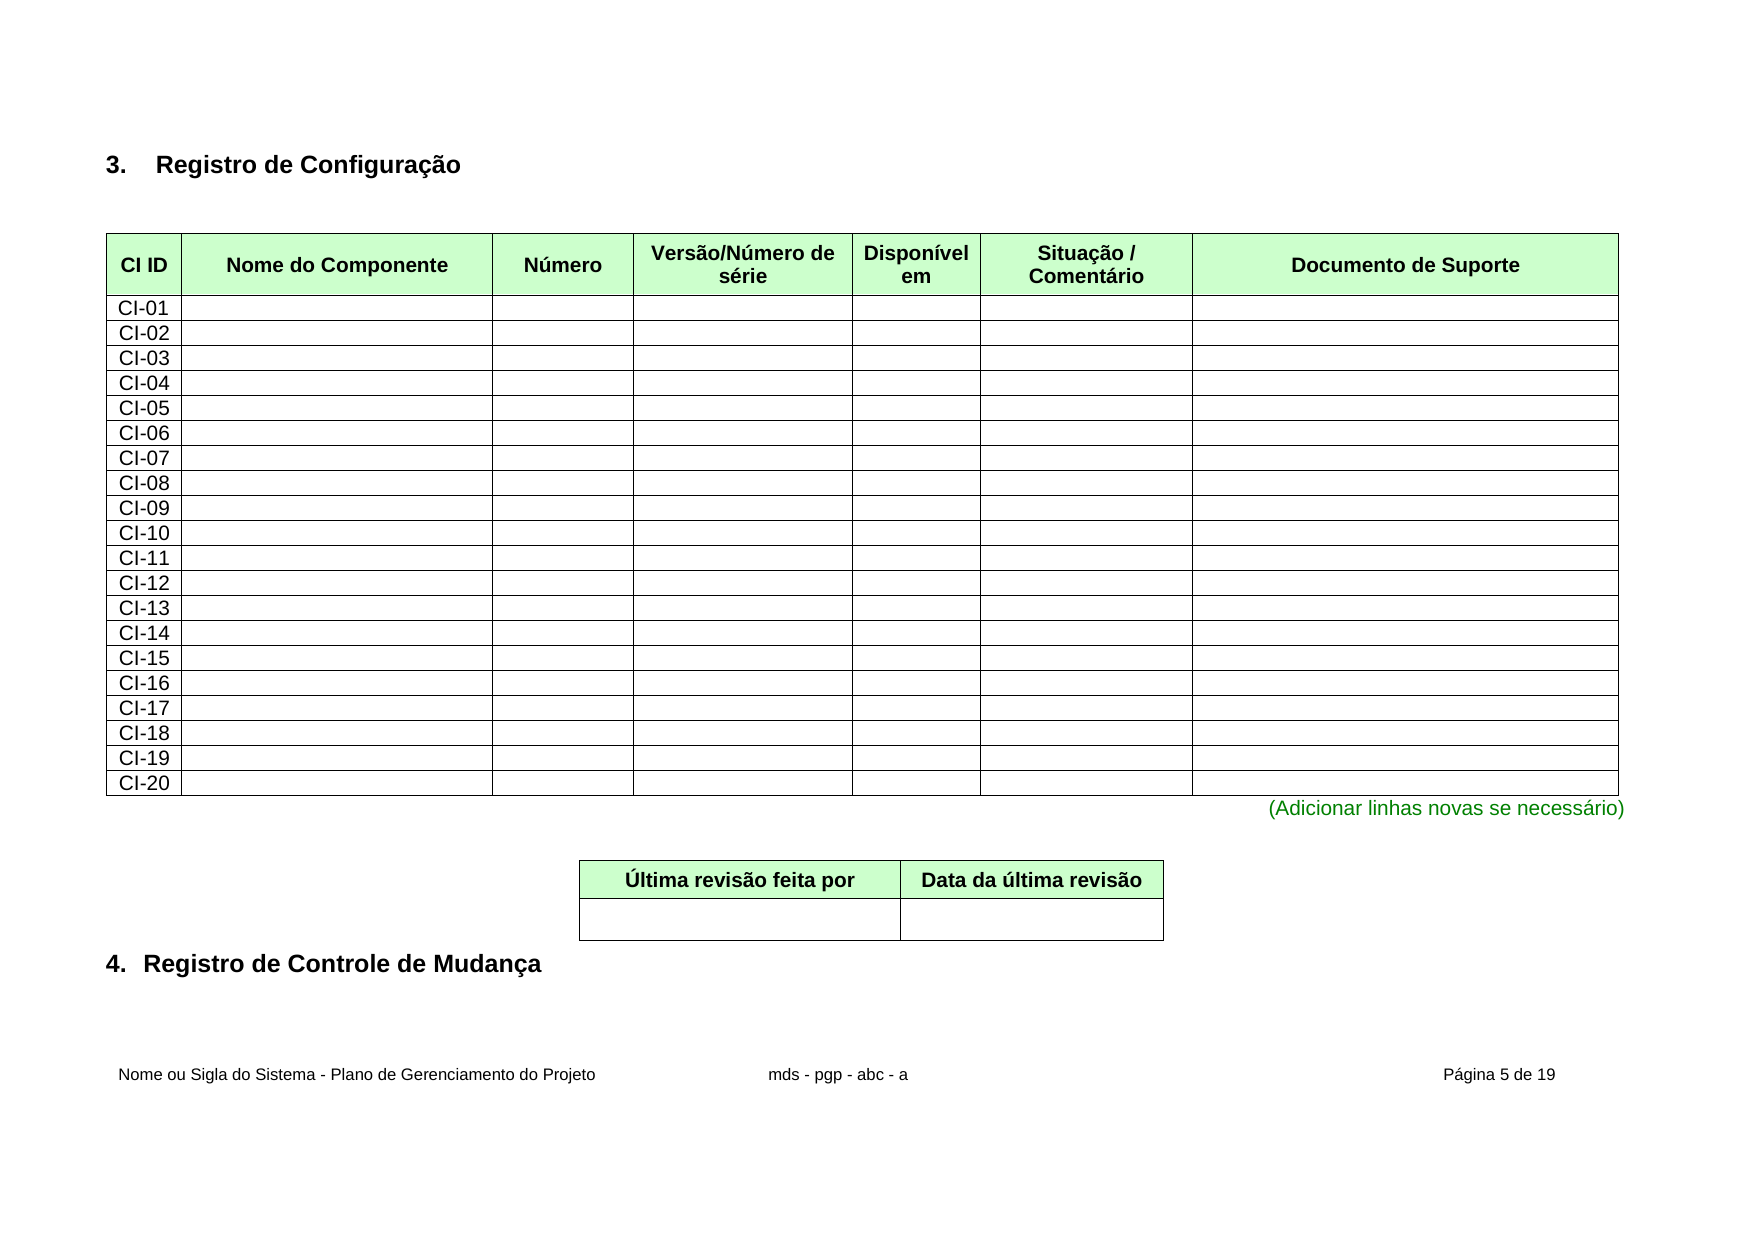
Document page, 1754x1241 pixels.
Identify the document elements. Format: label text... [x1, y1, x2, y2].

table_cell [182, 446, 492, 469]
table_cell [182, 396, 492, 419]
table_cell [981, 596, 1192, 619]
table_cell [901, 899, 1163, 939]
table_header Número [493, 234, 633, 294]
table_cell [981, 296, 1192, 319]
table_cell [981, 721, 1192, 744]
table_cell [981, 321, 1192, 344]
table_cell [1193, 396, 1618, 419]
table_cell [981, 421, 1192, 444]
table_cell [580, 899, 900, 939]
table_cell [634, 446, 852, 469]
table_cell [853, 471, 980, 494]
table_header Versão/Número de série [634, 234, 852, 294]
table_cell [182, 321, 492, 344]
table_cell [853, 321, 980, 344]
table_cell [182, 696, 492, 719]
table_cell CI-02 [107, 321, 181, 344]
table_cell [493, 396, 633, 419]
table_header Documento de Suporte [1193, 234, 1618, 294]
table_cell [182, 496, 492, 519]
table_cell [853, 496, 980, 519]
table_cell [182, 521, 492, 544]
table_cell CI-10 [107, 521, 181, 544]
table_cell [634, 521, 852, 544]
table_cell [981, 371, 1192, 394]
subtitle Registro de Configuração [106, 150, 1625, 179]
table_cell [634, 371, 852, 394]
table_cell [1193, 546, 1618, 569]
table_cell [493, 621, 633, 644]
table_cell [981, 396, 1192, 419]
table_cell [493, 571, 633, 594]
table_cell [853, 446, 980, 469]
table_cell [182, 346, 492, 369]
table_cell [1193, 421, 1618, 444]
table_cell [853, 296, 980, 319]
table_cell [1193, 471, 1618, 494]
table_cell [634, 421, 852, 444]
table_cell [853, 771, 980, 794]
table_cell [493, 696, 633, 719]
table_cell [182, 746, 492, 769]
table_cell CI-08 [107, 471, 181, 494]
table_cell [853, 546, 980, 569]
table_cell [853, 746, 980, 769]
table_cell [634, 696, 852, 719]
table_cell [634, 646, 852, 669]
table_cell [981, 471, 1192, 494]
table_cell [182, 296, 492, 319]
table_cell [493, 321, 633, 344]
table_cell [182, 546, 492, 569]
table_cell [981, 571, 1192, 594]
table_cell [853, 696, 980, 719]
table_cell [1193, 696, 1618, 719]
table_cell [493, 346, 633, 369]
table_cell [981, 671, 1192, 694]
table_cell [493, 721, 633, 744]
table_cell [1193, 746, 1618, 769]
table_cell [634, 346, 852, 369]
table_cell [182, 421, 492, 444]
table_cell [634, 321, 852, 344]
table_header Disponível em [853, 234, 980, 294]
table_cell [182, 571, 492, 594]
table_cell [853, 521, 980, 544]
table_header Nome do Componente [182, 234, 492, 294]
table_cell CI-06 [107, 421, 181, 444]
table_cell [182, 671, 492, 694]
table_cell [981, 546, 1192, 569]
table_cell CI-15 [107, 646, 181, 669]
table_cell CI-09 [107, 496, 181, 519]
table_cell CI-03 [107, 346, 181, 369]
table_cell [853, 571, 980, 594]
table_cell CI-07 [107, 446, 181, 469]
table_cell CI-18 [107, 721, 181, 744]
table_cell [634, 546, 852, 569]
table_cell [1193, 596, 1618, 619]
table_cell [981, 746, 1192, 769]
table_cell [493, 296, 633, 319]
table_cell [981, 521, 1192, 544]
table_cell [853, 371, 980, 394]
table_cell [493, 521, 633, 544]
table_cell [981, 646, 1192, 669]
table_cell [182, 471, 492, 494]
table_cell [493, 496, 633, 519]
subtitle Registro de Controle de Mudança [106, 949, 1625, 978]
table_cell [1193, 521, 1618, 544]
table_cell [493, 546, 633, 569]
table_cell [1193, 646, 1618, 669]
table_cell [493, 596, 633, 619]
table_cell [1193, 671, 1618, 694]
table_cell [1193, 446, 1618, 469]
table_cell [493, 446, 633, 469]
table_cell [1193, 321, 1618, 344]
table_cell CI-17 [107, 696, 181, 719]
table_cell [634, 671, 852, 694]
table_cell [1193, 771, 1618, 794]
text (Adicionar linhas novas se necessário) [218, 796, 1625, 819]
table_cell [853, 646, 980, 669]
table_header Situação / Comentário [981, 234, 1192, 294]
table_cell [853, 346, 980, 369]
table_cell CI-13 [107, 596, 181, 619]
table_cell CI-19 [107, 746, 181, 769]
table_cell [981, 496, 1192, 519]
table_cell [493, 746, 633, 769]
table_cell [981, 771, 1192, 794]
table_cell [634, 721, 852, 744]
table_cell CI-01 [107, 296, 181, 319]
table_header CI ID [107, 234, 181, 294]
table_cell [493, 471, 633, 494]
table_header Última revisão feita por [580, 861, 900, 898]
table_cell [853, 621, 980, 644]
table_cell CI-11 [107, 546, 181, 569]
table_cell CI-05 [107, 396, 181, 419]
table_cell [182, 721, 492, 744]
table_cell [981, 346, 1192, 369]
table_cell [634, 771, 852, 794]
table_cell [853, 671, 980, 694]
table_cell [1193, 496, 1618, 519]
table_cell [1193, 296, 1618, 319]
table_cell [493, 421, 633, 444]
table_cell CI-20 [107, 771, 181, 794]
table_cell CI-16 [107, 671, 181, 694]
table_cell [1193, 371, 1618, 394]
table_cell [981, 621, 1192, 644]
table_cell [853, 721, 980, 744]
table_cell [853, 596, 980, 619]
table_cell [634, 571, 852, 594]
table_cell [493, 371, 633, 394]
table_cell [1193, 346, 1618, 369]
table_cell [981, 446, 1192, 469]
table_cell [634, 396, 852, 419]
table_cell [182, 771, 492, 794]
table_cell [493, 771, 633, 794]
table_cell [634, 496, 852, 519]
table_cell [493, 646, 633, 669]
table_cell [182, 646, 492, 669]
table_cell [1193, 621, 1618, 644]
table_cell [853, 396, 980, 419]
table_cell [634, 471, 852, 494]
table_cell [182, 596, 492, 619]
table_cell [981, 696, 1192, 719]
table_cell CI-04 [107, 371, 181, 394]
table_cell CI-12 [107, 571, 181, 594]
table_cell [182, 371, 492, 394]
table_cell CI-14 [107, 621, 181, 644]
table_cell [634, 621, 852, 644]
table_cell [182, 621, 492, 644]
table_cell [1193, 571, 1618, 594]
table_cell [493, 671, 633, 694]
table_cell [634, 746, 852, 769]
table_cell [1193, 721, 1618, 744]
table_cell [634, 296, 852, 319]
table_cell [853, 421, 980, 444]
table_header Data da última revisão [901, 861, 1163, 898]
table_cell [634, 596, 852, 619]
